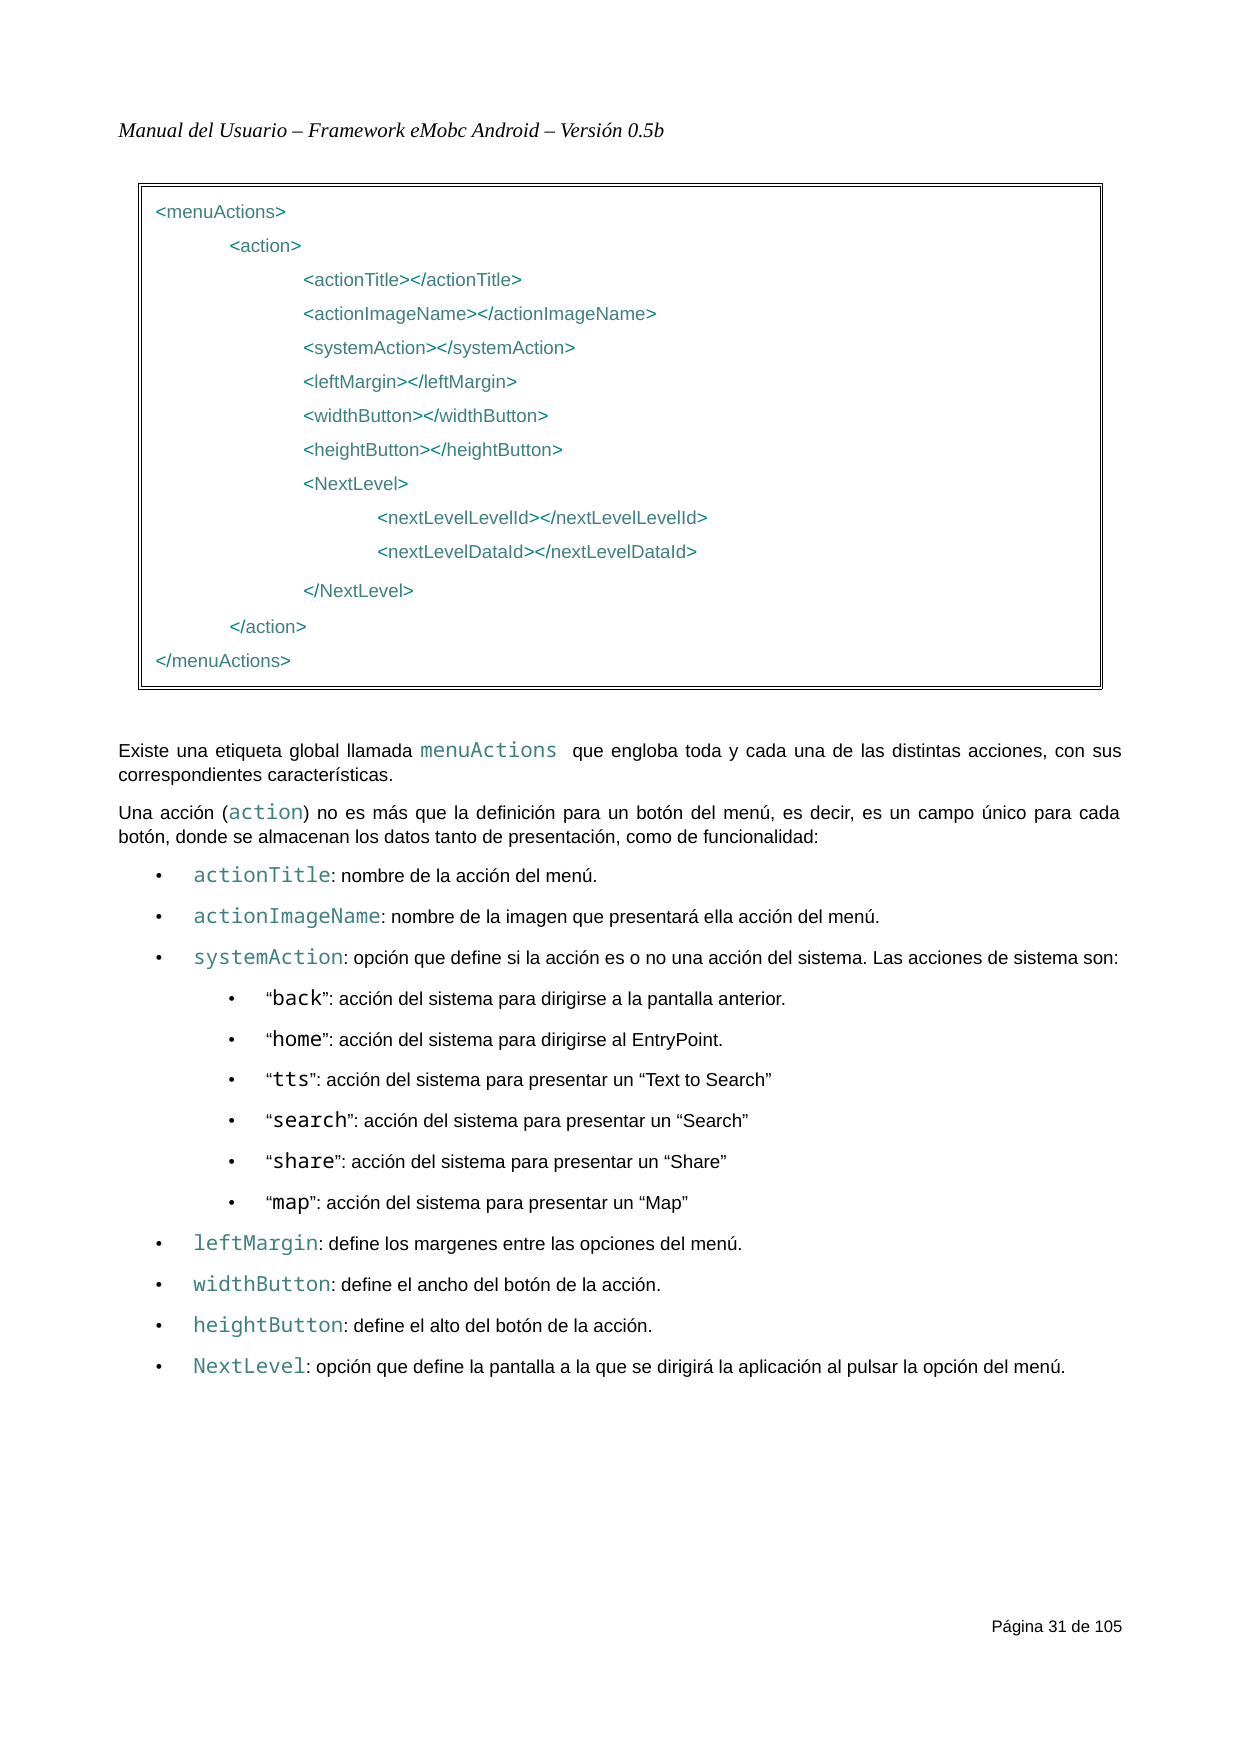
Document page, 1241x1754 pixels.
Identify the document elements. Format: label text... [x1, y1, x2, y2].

list actionImageName: nombre de la imagen que presentará ella acción del menú. [156, 901, 1122, 929]
list heightButton: define el alto del botón de la acción. [156, 1310, 1122, 1339]
text <actionTitle></actionTitle> [155, 269, 1085, 290]
list leftMargin: define los margenes entre las opciones del menú. [156, 1228, 1122, 1257]
text </NextLevel> [155, 575, 1085, 604]
list “share”: acción del sistema para presentar un “Share” [228, 1146, 1122, 1175]
text Existe una etiqueta global llamada menuActions que engloba toda y cada una de las distintas acciones, con sus correspondientes características. [118, 735, 1122, 785]
list “home”: acción del sistema para dirigirse al EntryPoint. [228, 1024, 1122, 1052]
text <systemAction></systemAction> [155, 337, 1085, 358]
text <menuActions> [155, 201, 1085, 222]
text <nextLevelLevelId></nextLevelLevelId> [155, 507, 1085, 529]
text </action> [155, 616, 1085, 638]
list widthButton: define el ancho del botón de la acción. [156, 1269, 1122, 1298]
list “map”: acción del sistema para presentar un “Map” [228, 1187, 1122, 1216]
text <NextLevel> [155, 473, 1085, 495]
list systemAction: opción que define si la acción es o no una acción del sistema. Las acciones de sistema son: [156, 942, 1122, 970]
text </menuActions> [155, 650, 1085, 672]
list NextLevel: opción que define la pantalla a la que se dirigirá la aplicación al pulsar la opción del menú. [156, 1351, 1122, 1379]
text <nextLevelDataId></nextLevelDataId> [155, 541, 1085, 563]
list “back”: acción del sistema para dirigirse a la pantalla anterior. [228, 983, 1122, 1011]
text <actionImageName></actionImageName> [155, 303, 1085, 324]
text <heightButton></heightButton> [155, 439, 1085, 461]
list actionTitle: nombre de la acción del menú. [156, 860, 1122, 888]
list “tts”: acción del sistema para presentar un “Text to Search” [228, 1064, 1122, 1093]
text <widthButton></widthButton> [155, 405, 1085, 427]
text <action> [155, 235, 1085, 256]
list “search”: acción del sistema para presentar un “Search” [228, 1106, 1122, 1134]
text Una acción (action) no es más que la definición para un botón del menú, es decir, es un campo único para cada botón, donde se almacenan los datos tanto de presentación, como de funcionalidad: [118, 797, 1122, 847]
text <leftMargin></leftMargin> [155, 371, 1085, 392]
